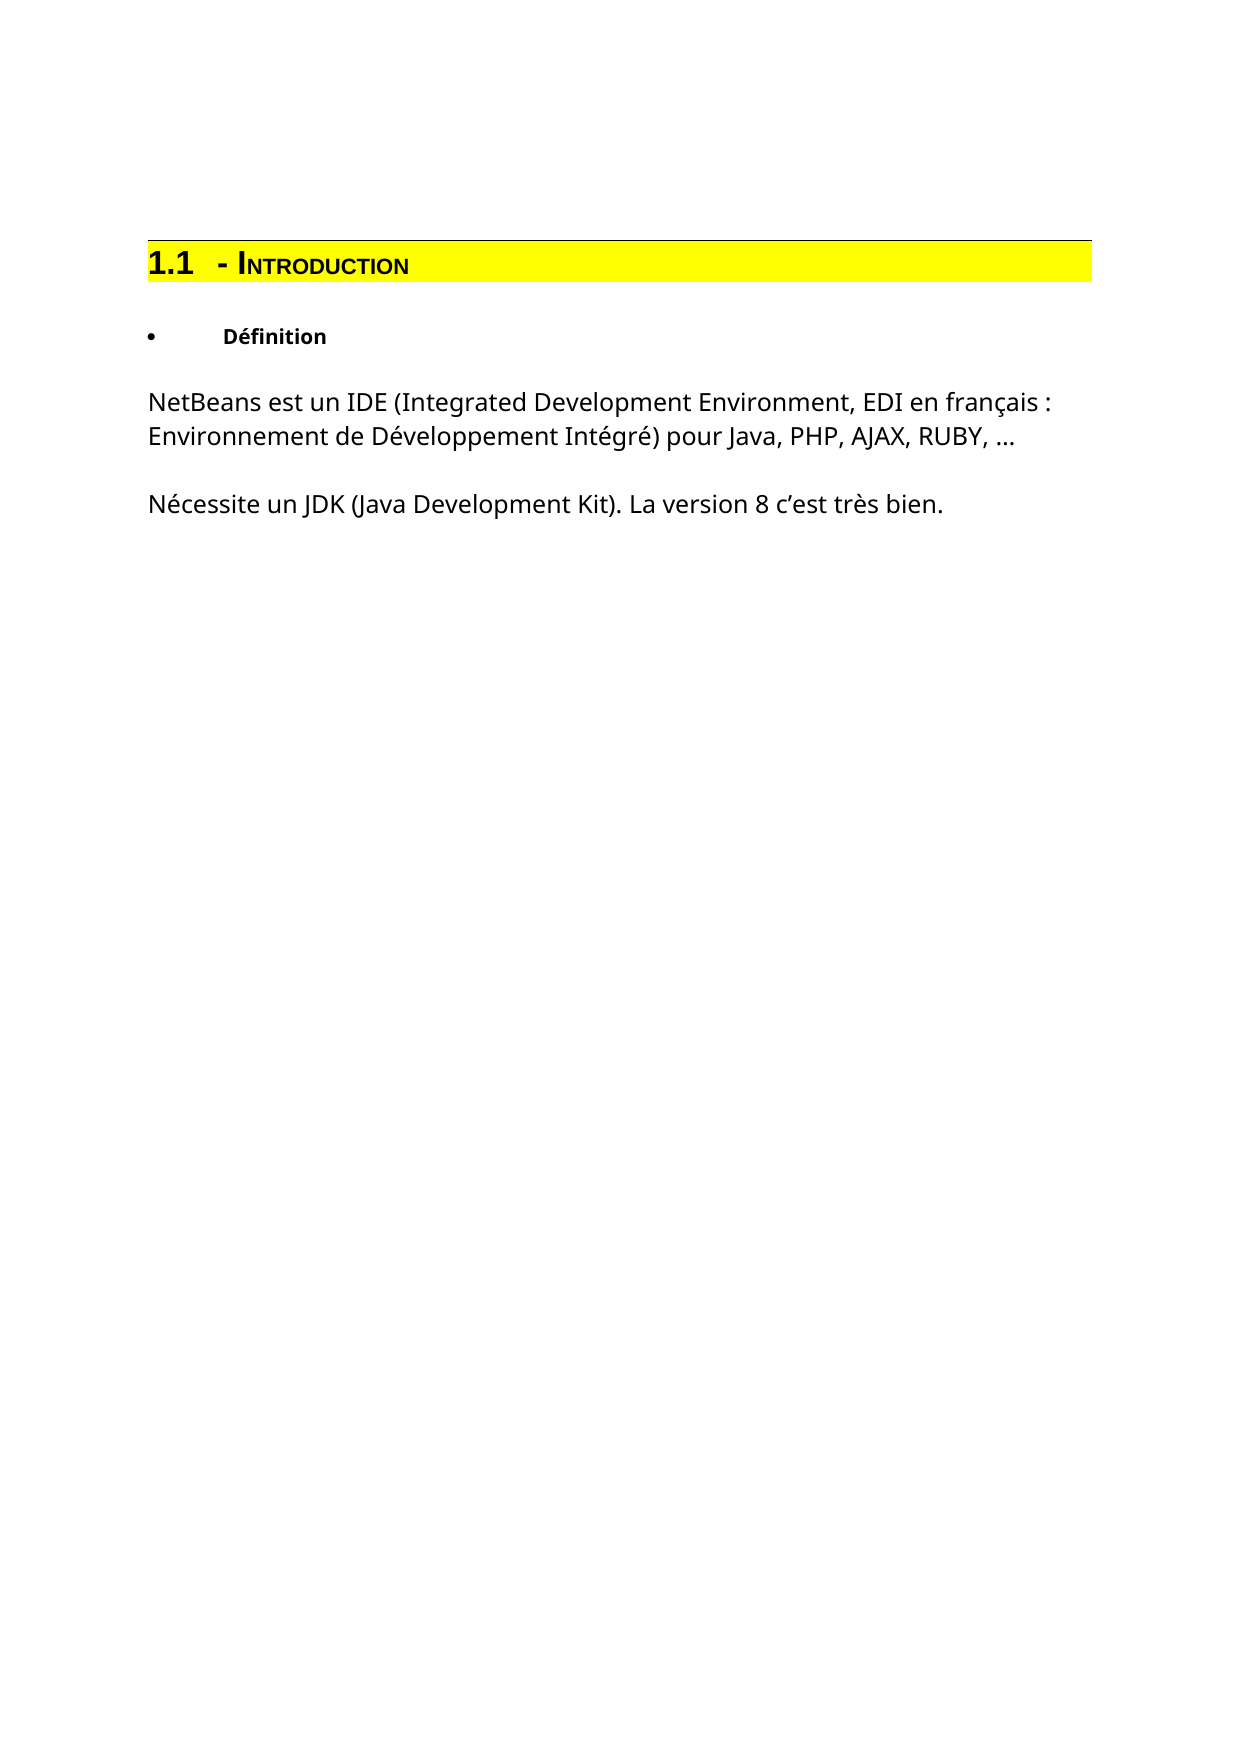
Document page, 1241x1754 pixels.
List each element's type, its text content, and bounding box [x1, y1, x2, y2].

text NetBeans est un IDE (Integrated Development Environment, EDI en français : Environnement de Développement Intégré) pour Java, PHP, AJAX, RUBY, … [148, 385, 1092, 453]
list Définition [148, 322, 1092, 351]
subtitle - Introduction [148, 241, 1092, 282]
text Nécessite un JDK (Java Development Kit). La version 8 c’est très bien. [148, 487, 1092, 521]
